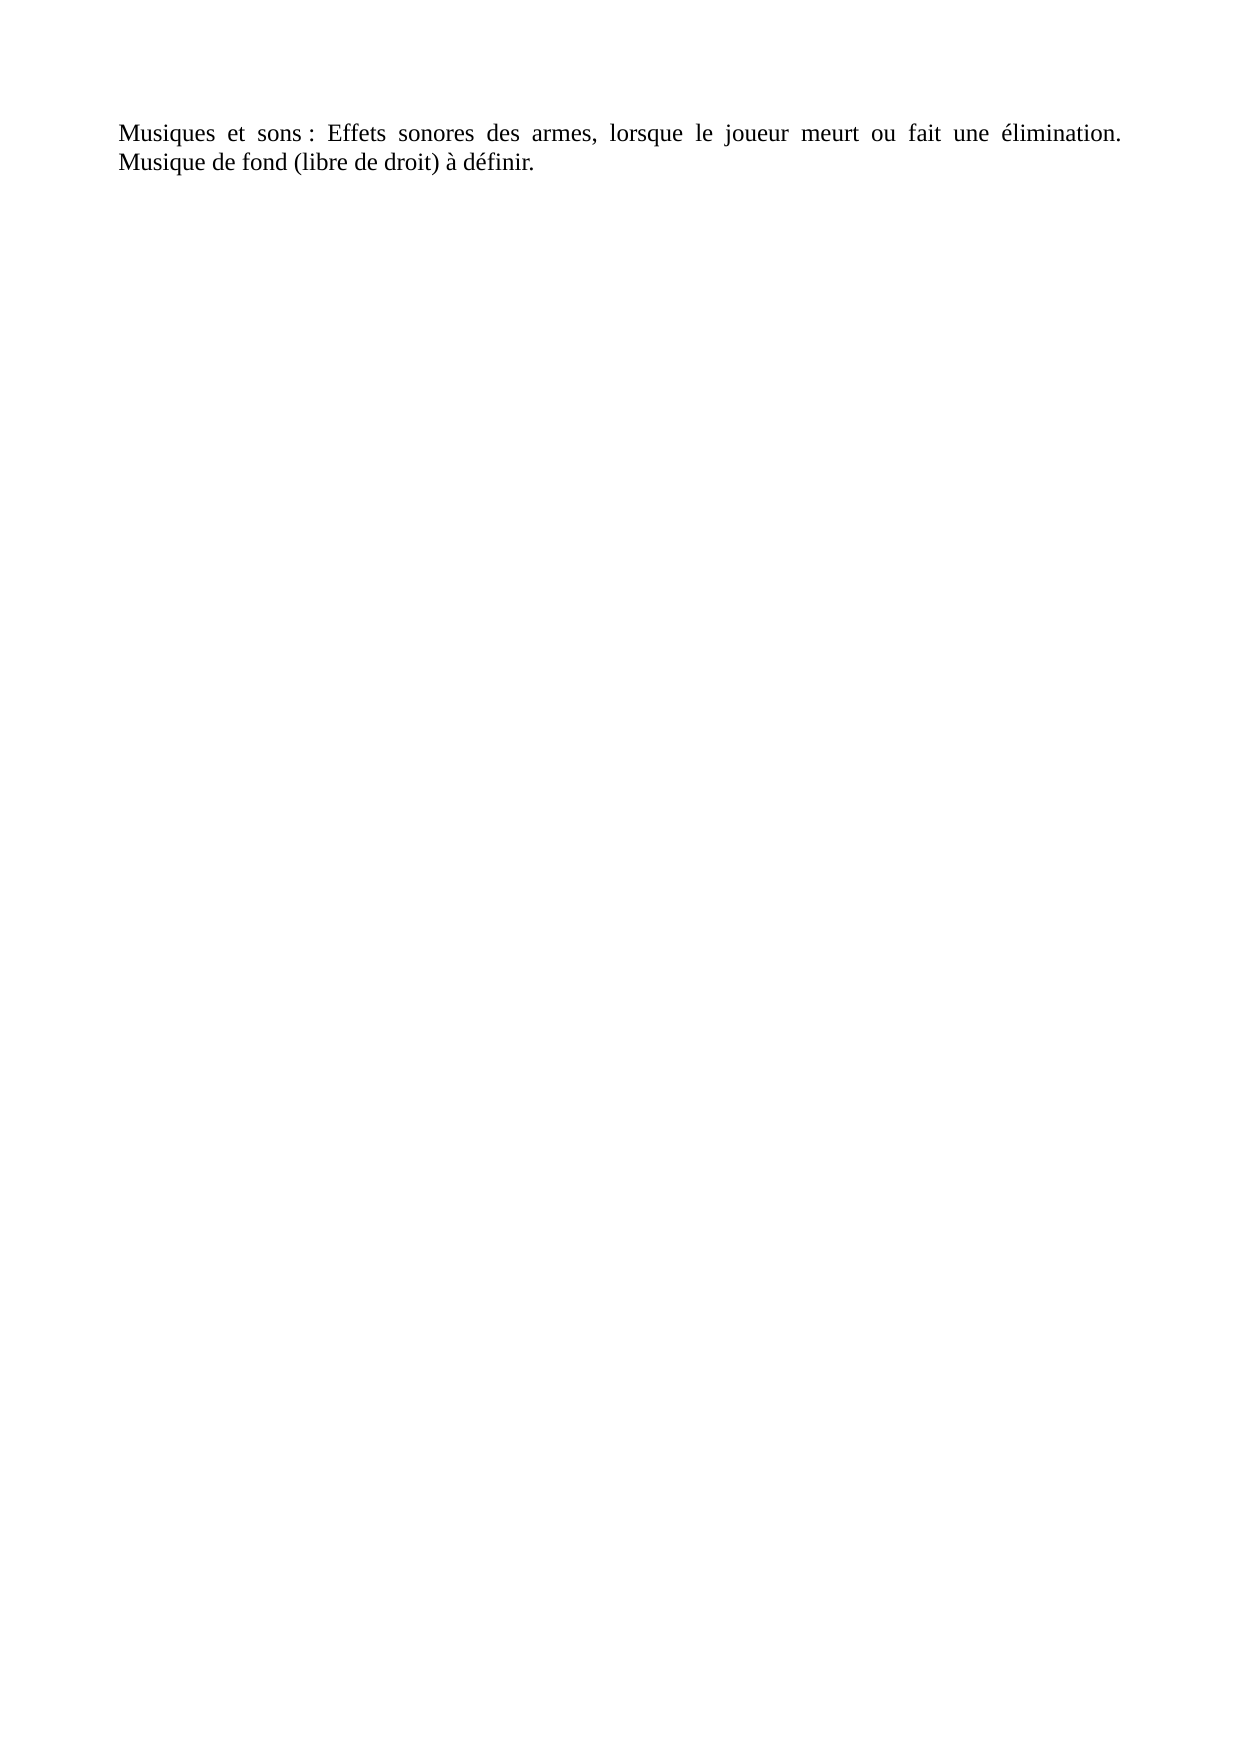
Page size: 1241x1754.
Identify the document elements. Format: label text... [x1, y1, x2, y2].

text Musiques et sons : Effets sonores des armes, lorsque le joueur meurt ou fait une élimination. Musique de fond (libre de droit) à définir. [118, 118, 1122, 176]
